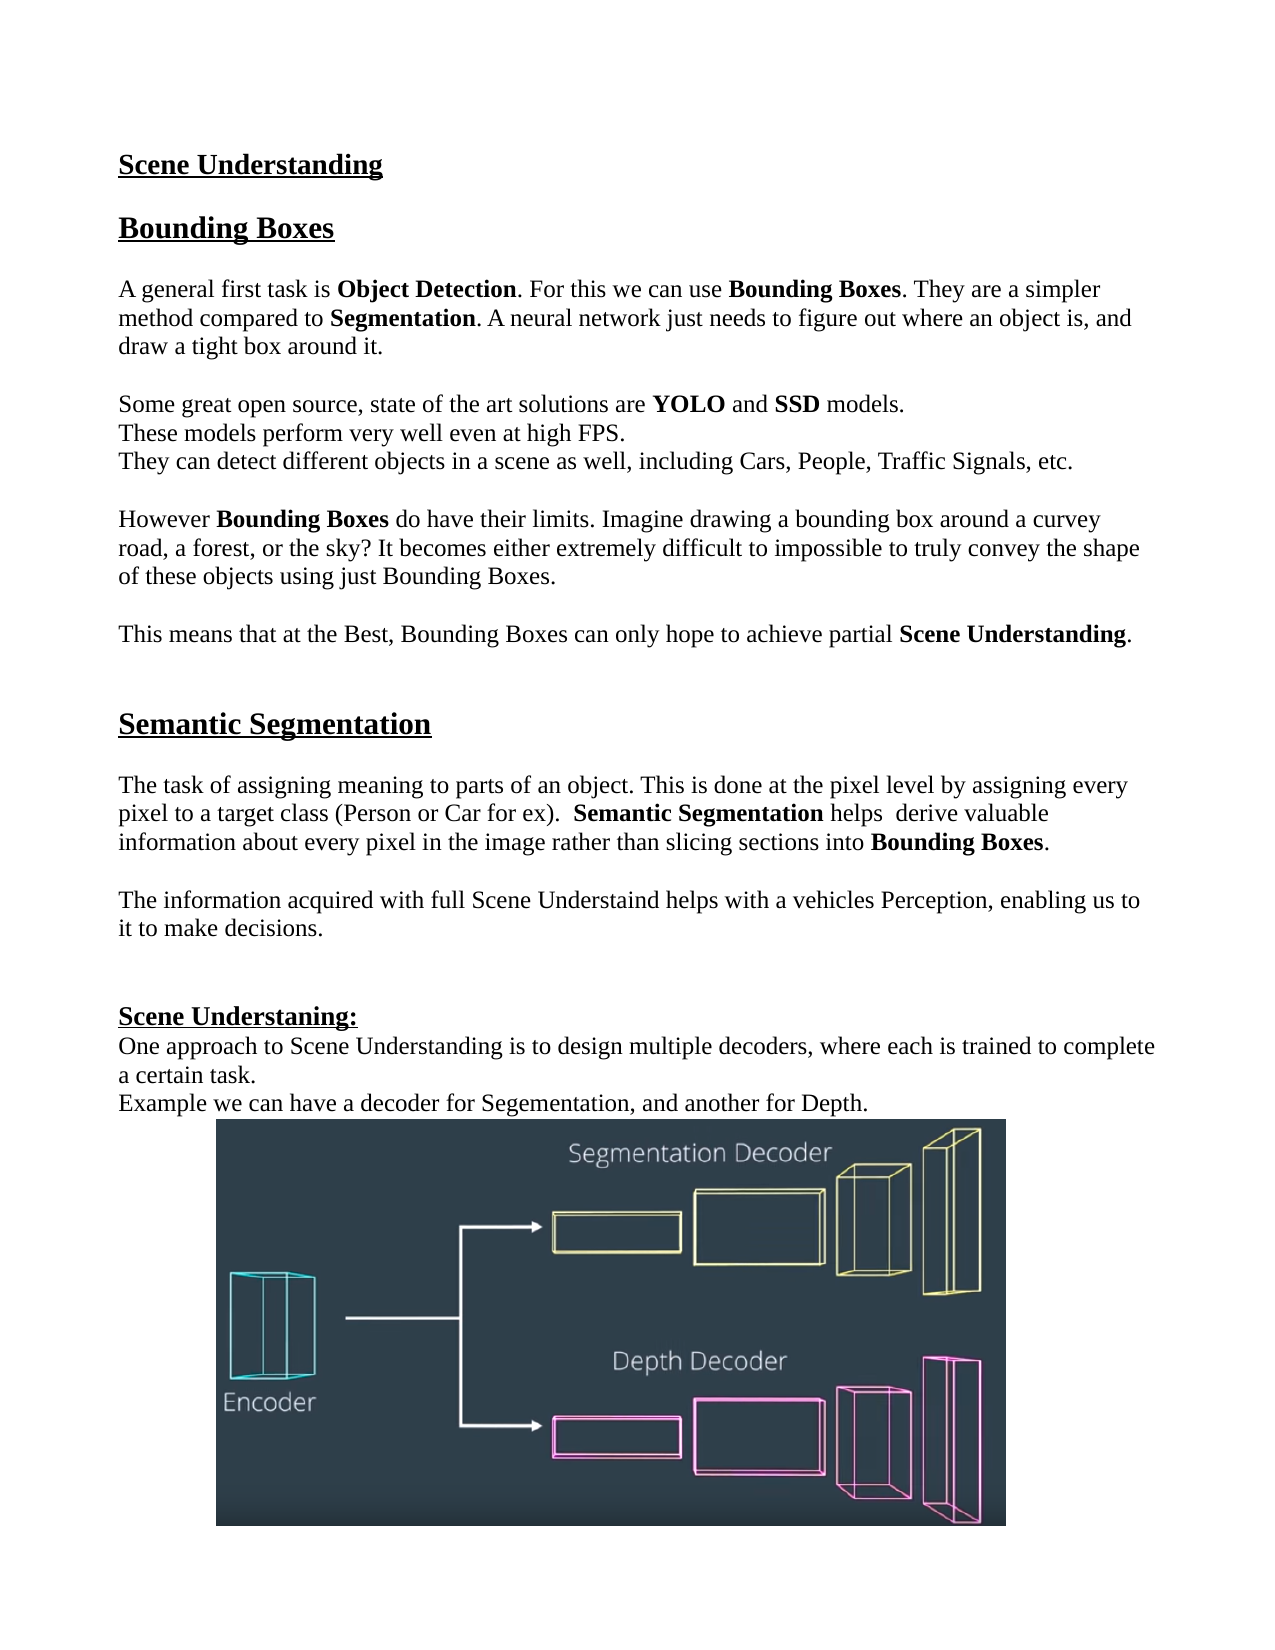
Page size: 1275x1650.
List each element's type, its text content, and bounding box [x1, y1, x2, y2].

text The information acquired with full Scene Understaind helps with a vehicles Perception, enabling us to it to make decisions. [118, 885, 1157, 942]
text Scene Understanding [118, 147, 1157, 180]
picture [216, 1119, 1006, 1526]
text They can detect different objects in a scene as well, including Cars, People, Traffic Signals, etc. [118, 446, 1157, 475]
text These models perform very well even at high FPS. [118, 418, 1157, 446]
text A general first task is Object Detection. For this we can use Bounding Boxes. They are a simpler method compared to Segmentation. A neural network just needs to figure out where an object is, and draw a tight box around it. [118, 274, 1157, 360]
text Scene Understaning: [118, 1000, 1157, 1031]
text Semantic Segmentation [118, 705, 1157, 741]
text However Bounding Boxes do have their limits. Imagine drawing a bounding box around a curvey road, a forest, or the sky? It becomes either extremely difficult to impossible to truly convey the shape of these objects using just Bounding Boxes. [118, 504, 1157, 590]
text The task of assigning meaning to parts of an object. This is done at the pixel level by assigning every pixel to a target class (Person or Car for ex). Semantic Segmentation helps derive valuable information about every pixel in the image rather than slicing sections into Bounding Boxes. [118, 770, 1157, 856]
text Example we can have a decoder for Segementation, and another for Depth. [118, 1088, 1157, 1117]
text One approach to Scene Understanding is to design multiple decoders, where each is trained to complete a certain task. [118, 1031, 1157, 1088]
text Some great open source, state of the art solutions are YOLO and SSD models. [118, 389, 1157, 418]
text This means that at the Best, Bounding Boxes can only hope to achieve partial Scene Understanding. [118, 619, 1157, 648]
text Bounding Boxes [118, 209, 1157, 245]
